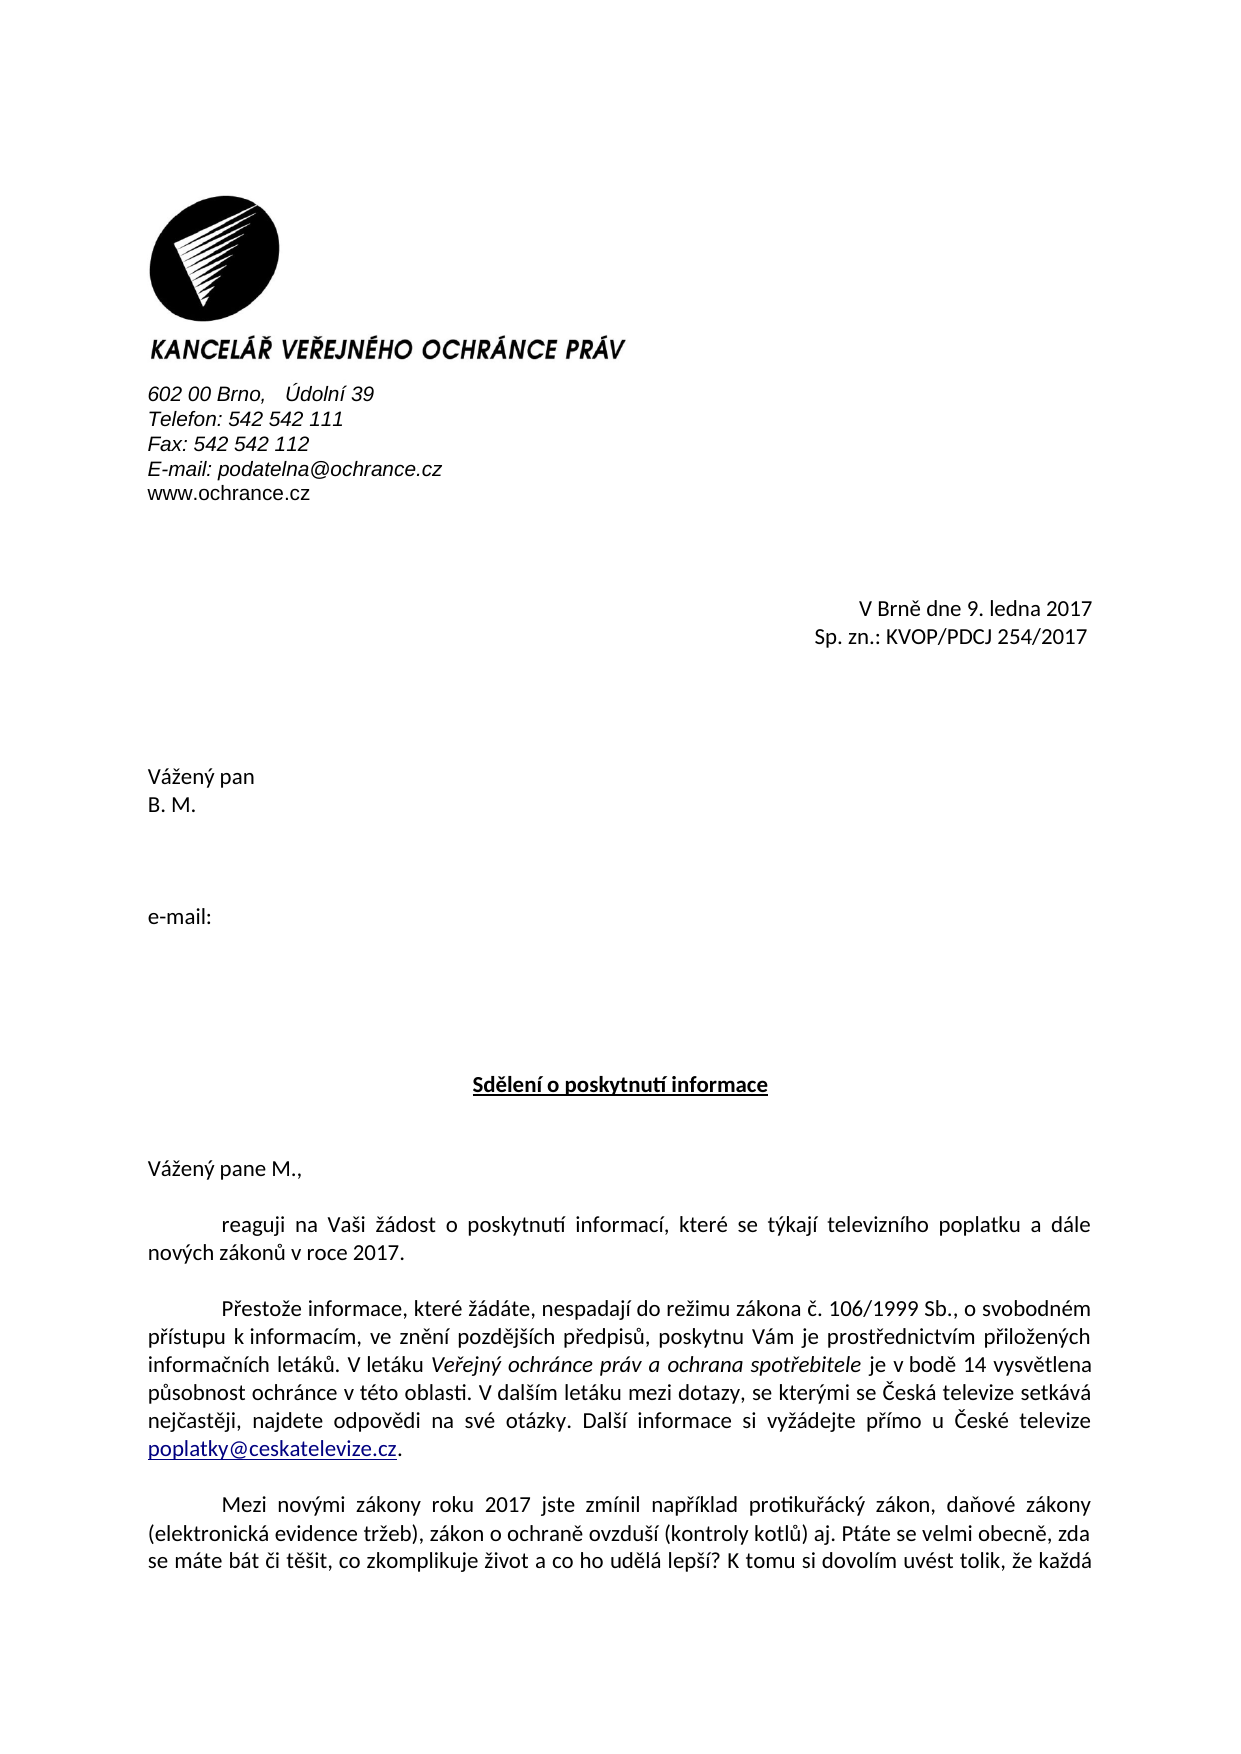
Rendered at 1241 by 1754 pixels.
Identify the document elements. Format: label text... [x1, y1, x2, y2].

text e-mail: [148, 902, 1093, 930]
text Sp. zn.: KVOP/PDCJ 254/2017 [146, 622, 1093, 650]
text Vážený pane M., [148, 1154, 1093, 1182]
text Sdělení o poskytnutí informace [148, 1070, 1093, 1098]
text Přestože informace, které žádáte, nespadají do režimu zákona č. 106/1999 Sb., o svobodném přístupu k informacím, ve znění pozdějších předpisů, poskytnu Vám je prostřednictvím přiložených informačních letáků. V letáku Veřejný ochránce práv a ochrana spotřebitele je v bodě 14 vysvětlena působnost ochránce v této oblasti. V dalším letáku mezi dotazy, se kterými se Česká televize setkává nejčastěji, najdete odpovědi na své otázky. Další informace si vyžádejte přímo u České televize poplatky@ceskatelevize.cz. [148, 1294, 1093, 1463]
text B. M. [148, 790, 1093, 818]
text Vážený pan [148, 762, 1093, 790]
text V Brně dne 9. ledna 2017 [148, 594, 1093, 622]
text Mezi novými zákony roku 2017 jste zmínil například protikuřácký zákon, daňové zákony (elektronická evidence tržeb), zákon o ochraně ovzduší (kontroly kotlů) aj. Ptáte se velmi obecně, zda se máte bát či těšit, co zkomplikuje život a co ho udělá lepší? K tomu si dovolím uvést tolik, že každá [148, 1491, 1093, 1575]
text reaguji na Vaši žádost o poskytnutí informací, které se týkají televizního poplatku a dále nových zákonů v roce 2017. [148, 1210, 1093, 1266]
